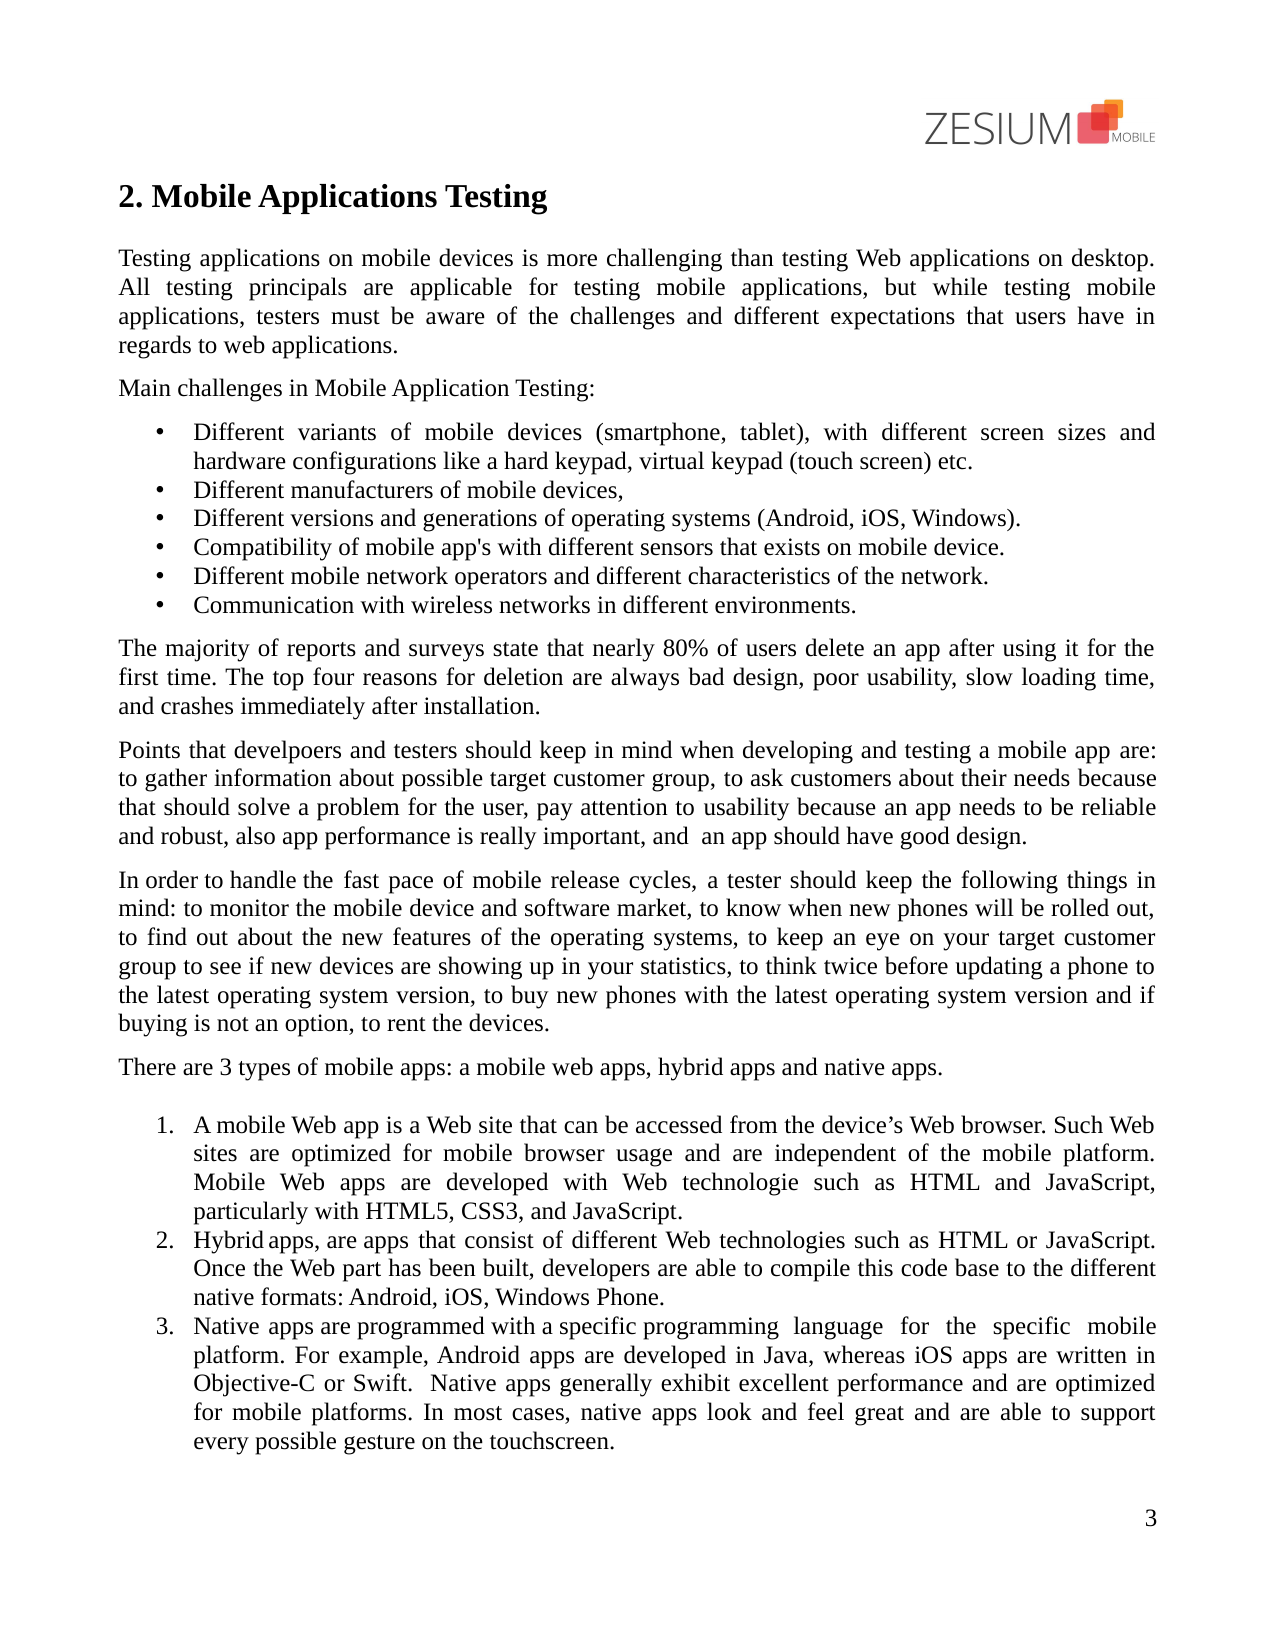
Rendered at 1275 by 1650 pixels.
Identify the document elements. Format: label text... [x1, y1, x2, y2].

list Different manufacturers of mobile devices, [156, 475, 1157, 503]
text In order to handle the fast pace of mobile release cycles, a tester should keep the following things in mind: to monitor the mobile device and software market, to know when new phones will be rolled out, to find out about the new features of the operating systems, to keep an eye on your target customer group to see if new devices are showing up in your statistics, to think twice before updating a phone to the latest operating system version, to buy new phones with the latest operating system version and if buying is not an option, to rent the devices. [118, 865, 1157, 1037]
picture [920, 98, 1160, 146]
text 2. Mobile Applications Testing [118, 176, 1157, 215]
text The majority of reports and surveys state that nearly 80% of users delete an app after using it for the first time. The top four reasons for deletion are always bad design, poor usability, slow loading time, and crashes immediately after installation. [118, 633, 1157, 720]
list Different variants of mobile devices (smartphone, tablet), with different screen sizes and hardware configurations like a hard keypad, virtual keypad (touch screen) etc. [156, 417, 1157, 475]
list Native apps are programmed with a specific programming language for the specific mobile platform. For example, Android apps are developed in Java, whereas iOS apps are written in Objective-C or Swift. Native apps generally exhibit excellent performance and are optimized for mobile platforms. In most cases, native apps look and feel great and are able to support every possible gesture on the touchscreen. [156, 1311, 1157, 1455]
text Points that develpoers and testers should keep in mind when developing and testing a mobile app are: to gather information about possible target customer group, to ask customers about their needs because that should solve a problem for the user, pay attention to usability because an app needs to be reliable and robust, also app performance is really important, and an app should have good design. [118, 735, 1157, 850]
list Communication with wireless networks in different environments. [156, 590, 1157, 618]
text There are 3 types of mobile apps: a mobile web apps, hybrid apps and native apps. [118, 1052, 1157, 1081]
list A mobile Web app is a Web site that can be accessed from the device’s Web browser. Such Web sites are optimized for mobile browser usage and are independent of the mobile platform. Mobile Web apps are developed with Web technologie such as HTML and JavaScript, particularly with HTML5, CSS3, and JavaScript. [156, 1110, 1157, 1225]
list Different mobile network operators and different characteristics of the network. [156, 561, 1157, 590]
list Different versions and generations of operating systems (Android, iOS, Windows). [156, 503, 1157, 532]
text Testing applications on mobile devices is more challenging than testing Web applications on desktop. All testing principals are applicable for testing mobile applications, but while testing mobile applications, testers must be aware of the challenges and different expectations that users have in regards to web applications. [118, 243, 1157, 358]
list Hybrid apps, are apps that consist of different Web technologies such as HTML or JavaScript. Once the Web part has been built, developers are able to compile this code base to the different native formats: Android, iOS, Windows Phone. [156, 1225, 1157, 1311]
list Compatibility of mobile app's with different sensors that exists on mobile device. [156, 532, 1157, 561]
text Main challenges in Mobile Application Testing: [118, 373, 1157, 402]
